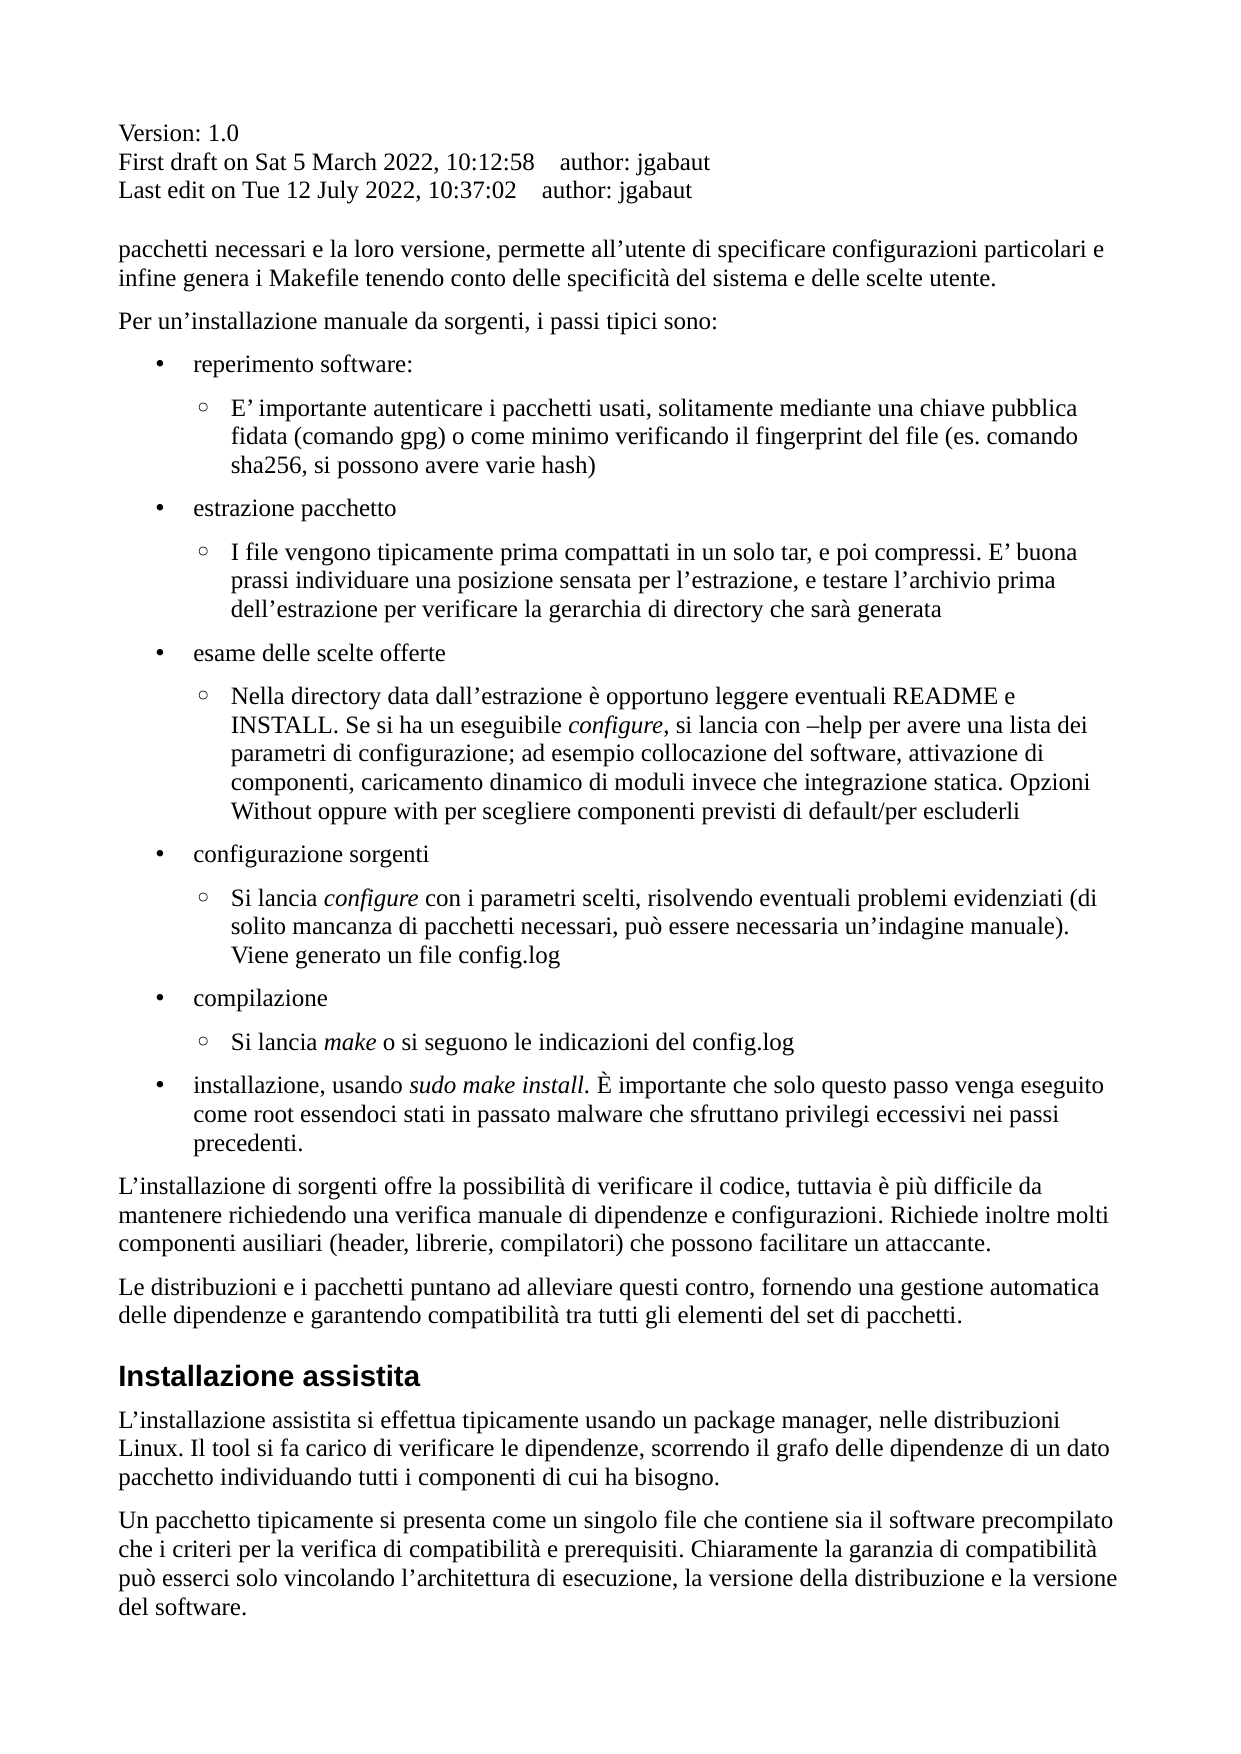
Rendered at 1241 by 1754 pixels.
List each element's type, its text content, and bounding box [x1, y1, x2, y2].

list installazione, usando sudo make install. È importante che solo questo passo venga eseguito come root essendoci stati in passato malware che sfruttano privilegi eccessivi nei passi precedenti. [156, 1070, 1122, 1156]
list Nella directory data dall’estrazione è opportuno leggere eventuali README e INSTALL. Se si ha un eseguibile configure, si lancia con –help per avere una lista dei parametri di configurazione; ad esempio collocazione del software, attivazione di componenti, caricamento dinamico di moduli invece che integrazione statica. Opzioni Without oppure with per scegliere componenti previsti di default/per escluderli [193, 681, 1122, 825]
list estrazione pacchetto [156, 493, 1122, 522]
subtitle Installazione assistita [118, 1358, 1122, 1392]
list E’ importante autenticare i pacchetti usati, solitamente mediante una chiave pubblica fidata (comando gpg) o come minimo verificando il fingerprint del file (es. comando sha256, si possono avere varie hash) [193, 393, 1122, 479]
text L’installazione assistita si effettua tipicamente usando un package manager, nelle distribuzioni Linux. Il tool si fa carico di verificare le dipendenze, scorrendo il grafo delle dipendenze di un dato pacchetto individuando tutti i componenti di cui ha bisogno. [118, 1405, 1122, 1491]
text L’installazione di sorgenti offre la possibilità di verificare il codice, tuttavia è più difficile da mantenere richiedendo una verifica manuale di dipendenze e configurazioni. Richiede inoltre molti componenti ausiliari (header, librerie, compilatori) che possono facilitare un attaccante. [118, 1171, 1122, 1257]
text Le distribuzioni e i pacchetti puntano ad alleviare questi contro, fornendo una gestione automatica delle dipendenze e garantendo compatibilità tra tutti gli elementi del set di pacchetti. [118, 1272, 1122, 1329]
list Si lancia configure con i parametri scelti, risolvendo eventuali problemi evidenziati (di solito mancanza di pacchetti necessari, può essere necessaria un’indagine manuale). Viene generato un file config.log [193, 883, 1122, 969]
text pacchetti necessari e la loro versione, permette all’utente di specificare configurazioni particolari e infine genera i Makefile tenendo conto delle specificità del sistema e delle scelte utente. [118, 234, 1122, 291]
list esame delle scelte offerte [156, 638, 1122, 666]
list configurazione sorgenti [156, 839, 1122, 868]
list reperimento software: [156, 349, 1122, 378]
list Si lancia make o si seguono le indicazioni del config.log [193, 1027, 1122, 1056]
text Per un’installazione manuale da sorgenti, i passi tipici sono: [118, 306, 1122, 335]
list I file vengono tipicamente prima compattati in un solo tar, e poi compressi. E’ buona prassi individuare una posizione sensata per l’estrazione, e testare l’archivio prima dell’estrazione per verificare la gerarchia di directory che sarà generata [193, 537, 1122, 623]
text Un pacchetto tipicamente si presenta come un singolo file che contiene sia il software precompilato che i criteri per la verifica di compatibilità e prerequisiti. Chiaramente la garanzia di compatibilità può esserci solo vincolando l’architettura di esecuzione, la versione della distribuzione e la versione del software. [118, 1506, 1122, 1621]
list compilazione [156, 983, 1122, 1012]
